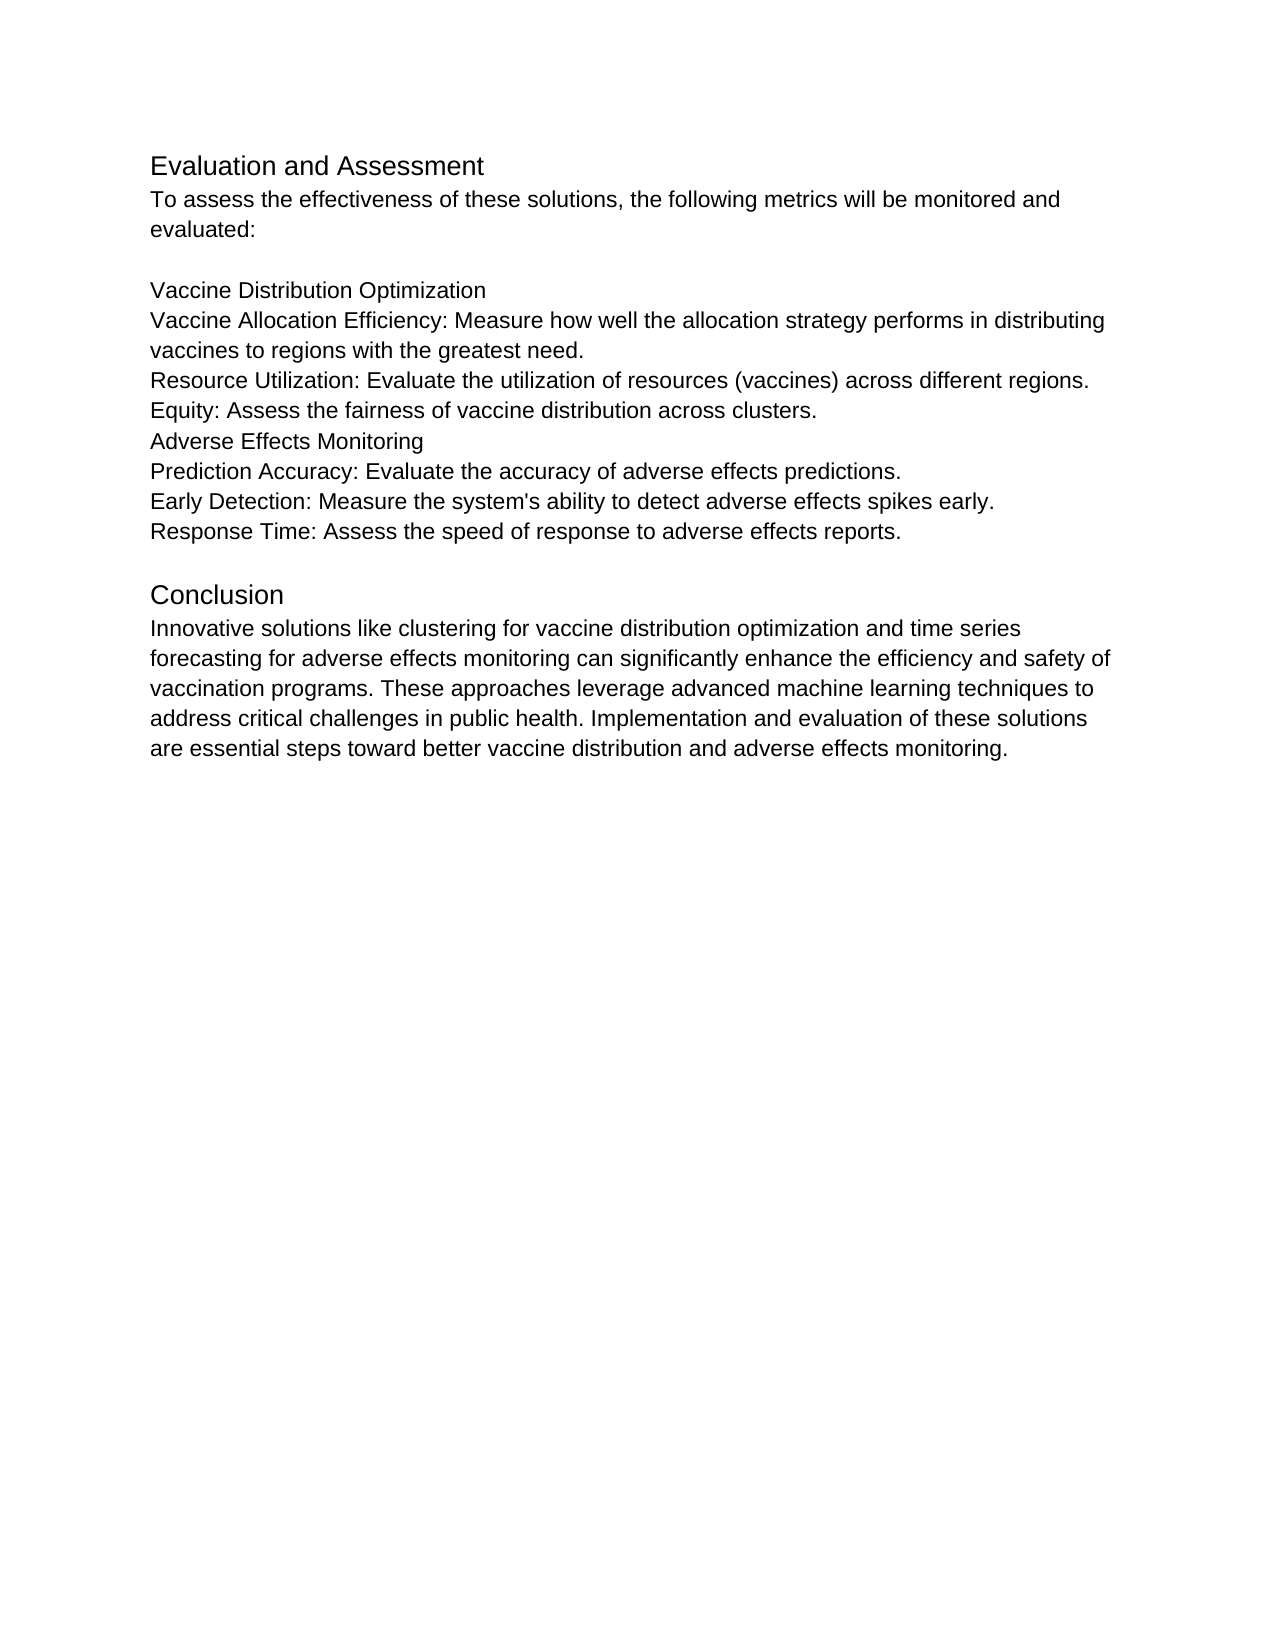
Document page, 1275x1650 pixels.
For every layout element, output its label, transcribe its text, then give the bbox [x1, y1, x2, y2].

text Resource Utilization: Evaluate the utilization of resources (vaccines) across different regions. [150, 367, 1125, 393]
text Evaluation and Assessment [150, 150, 1125, 181]
text Vaccine Distribution Optimization [150, 277, 1125, 303]
text Innovative solutions like clustering for vaccine distribution optimization and time series forecasting for adverse effects monitoring can significantly enhance the efficiency and safety of vaccination programs. These approaches leverage advanced machine learning techniques to address critical challenges in public health. Implementation and evaluation of these solutions are essential steps toward better vaccine distribution and adverse effects monitoring. [150, 614, 1125, 762]
text To assess the effectiveness of these solutions, the following metrics will be monitored and evaluated: [150, 186, 1125, 242]
text Prediction Accuracy: Evaluate the accuracy of adverse effects predictions. [150, 458, 1125, 484]
text Equity: Assess the fairness of vaccine distribution across clusters. [150, 397, 1125, 424]
text Conclusion [150, 579, 1125, 610]
text Vaccine Allocation Efficiency: Measure how well the allocation strategy performs in distributing vaccines to regions with the greatest need. [150, 307, 1125, 363]
text Early Detection: Measure the system's ability to detect adverse effects spikes early. [150, 488, 1125, 514]
text Adverse Effects Monitoring [150, 428, 1125, 454]
text Response Time: Assess the speed of response to adverse effects reports. [150, 518, 1125, 544]
